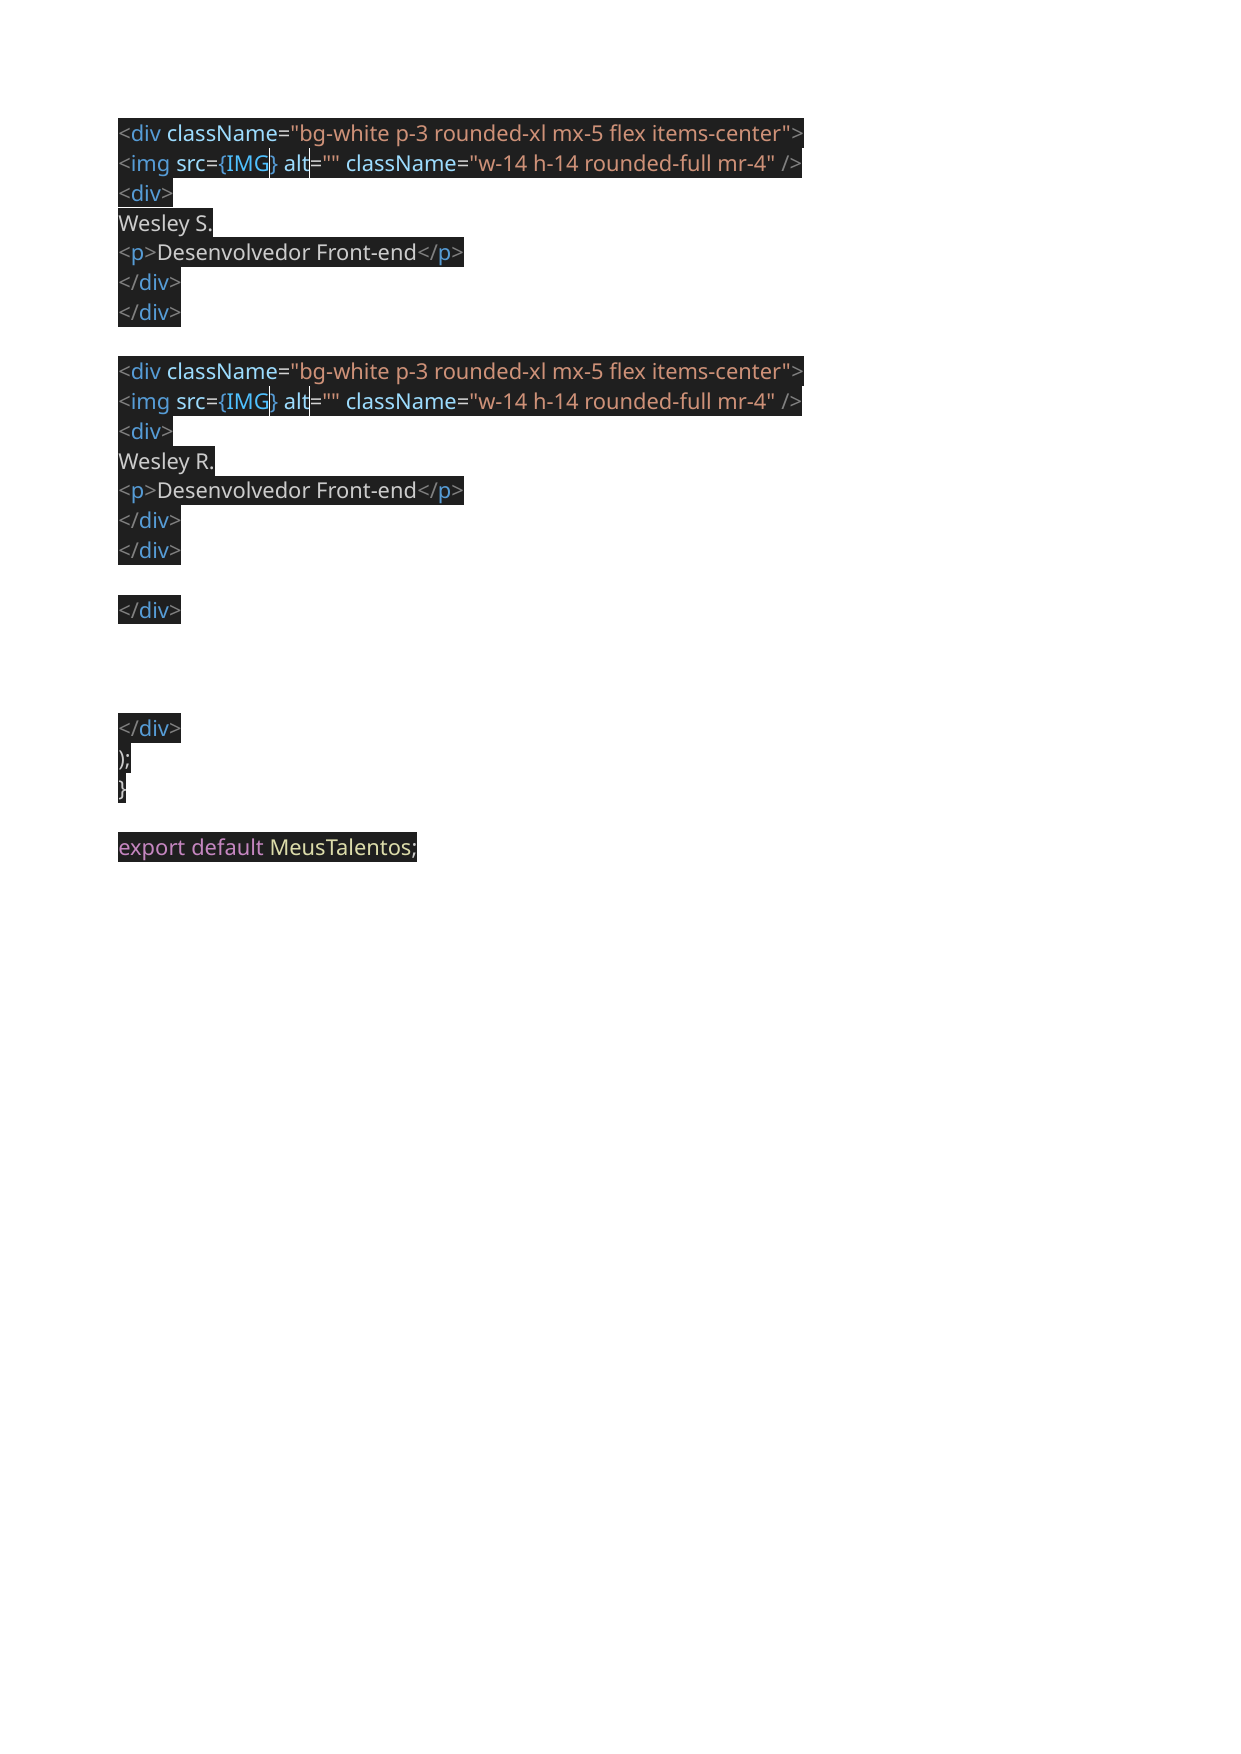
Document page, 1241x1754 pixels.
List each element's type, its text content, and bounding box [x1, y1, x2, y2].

text </div> [118, 297, 1122, 327]
text ); [118, 743, 1122, 773]
text <p>Desenvolvedor Front-end</p> [118, 476, 1122, 505]
text Wesley S. [118, 207, 1122, 237]
text Wesley R. [118, 446, 1122, 476]
text <div className="bg-white p-3 rounded-xl mx-5 flex items-center"> [118, 356, 1122, 386]
text export default MeusTalentos; [118, 832, 1122, 862]
text <img src={IMG} alt="" className="w-14 h-14 rounded-full mr-4" /> [118, 148, 1122, 178]
text <img src={IMG} alt="" className="w-14 h-14 rounded-full mr-4" /> [118, 386, 1122, 416]
text </div> [118, 505, 1122, 535]
text </div> [118, 535, 1122, 565]
text </div> [118, 713, 1122, 743]
text </div> [118, 267, 1122, 297]
text } [118, 773, 1122, 803]
text <div> [118, 178, 1122, 207]
text </div> [118, 594, 1122, 624]
text <div className="bg-white p-3 rounded-xl mx-5 flex items-center"> [118, 118, 1122, 148]
text <p>Desenvolvedor Front-end</p> [118, 237, 1122, 267]
text <div> [118, 416, 1122, 446]
